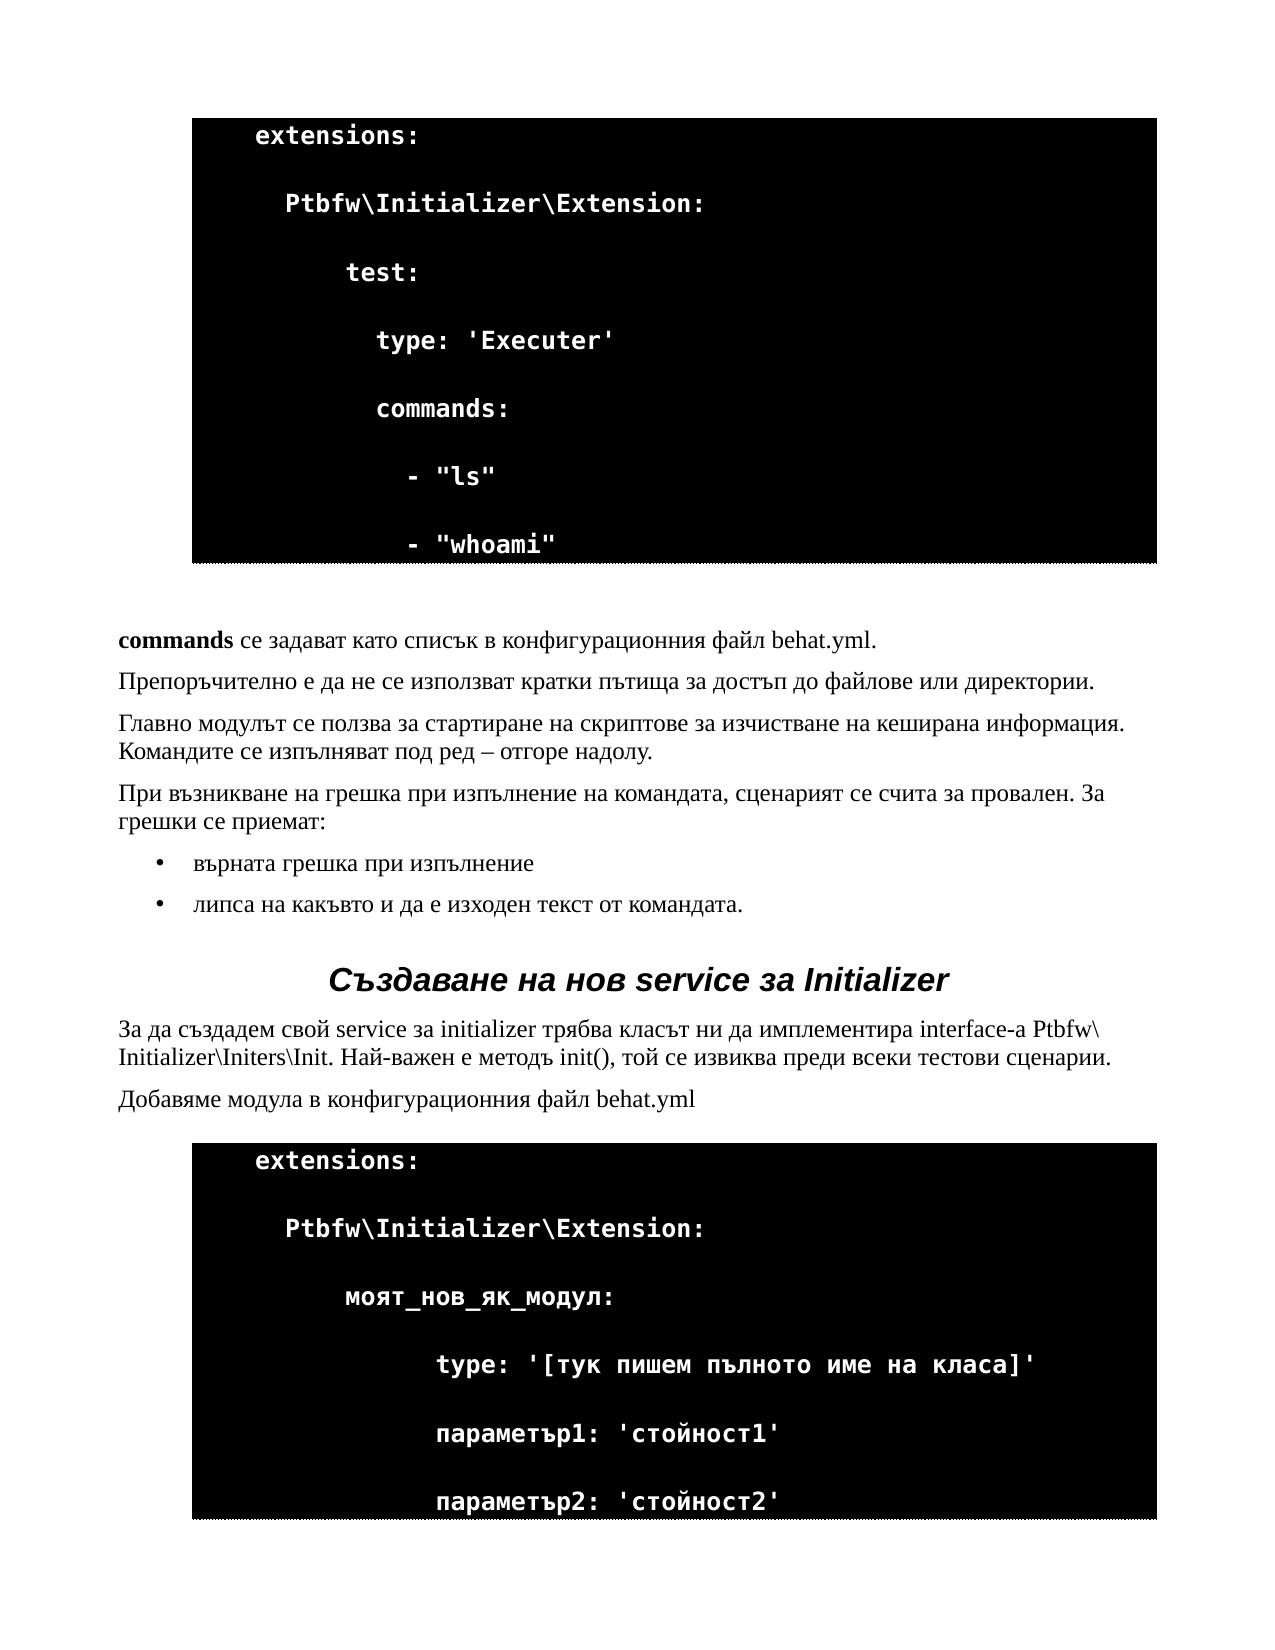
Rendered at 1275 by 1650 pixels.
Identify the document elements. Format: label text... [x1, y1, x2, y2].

subtitle Създаване на нов service за Initializer [328, 960, 1157, 999]
text При възникване на грешка при изпълнение на командата, сценарият се счита за провален. За грешки се приемат: [118, 778, 1157, 835]
text Главно модулът се ползва за стартиране на скриптове за изчистване на кеширана информация. Командите се изпълняват под ред – отгоре надолу. [118, 708, 1157, 765]
text параметър1: 'стойност1' [192, 1416, 1157, 1448]
text Добавяме модула в конфигурационния файл behat.yml [118, 1084, 1157, 1112]
text commands: [192, 391, 1157, 423]
list липса на какъвто и да е изходен текст от командата. [156, 889, 1157, 918]
text моят_нов_як_модул: [192, 1279, 1157, 1312]
text Ptbfw\Initializer\Extension: [192, 1211, 1157, 1243]
text extensions: [192, 118, 1157, 150]
text - "ls" [192, 459, 1157, 492]
text Препоръчително е да не се използват кратки пътища за достъп до файлове или директории. [118, 666, 1157, 695]
list върната грешка при изпълнение [156, 848, 1157, 876]
text - "whoami" [192, 527, 1157, 563]
text За да създадем свой service за initializer трябва класът ни да имплементира interface-а Ptbfw\Initializer\Initers\Init. Най-важен е методъ init(), той се извиква преди всеки тестови сценарии. [118, 1014, 1157, 1071]
text параметър2: 'стойност2' [192, 1484, 1157, 1519]
text type: '[тук пишем пълното име на класа]' [192, 1348, 1157, 1380]
text commands се задават като списък в конфигурационния файл behat.yml. [118, 625, 1157, 654]
text Ptbfw\Initializer\Extension: [192, 186, 1157, 219]
text test: [192, 254, 1157, 287]
text extensions: [192, 1143, 1157, 1175]
text type: 'Executer' [192, 323, 1157, 355]
